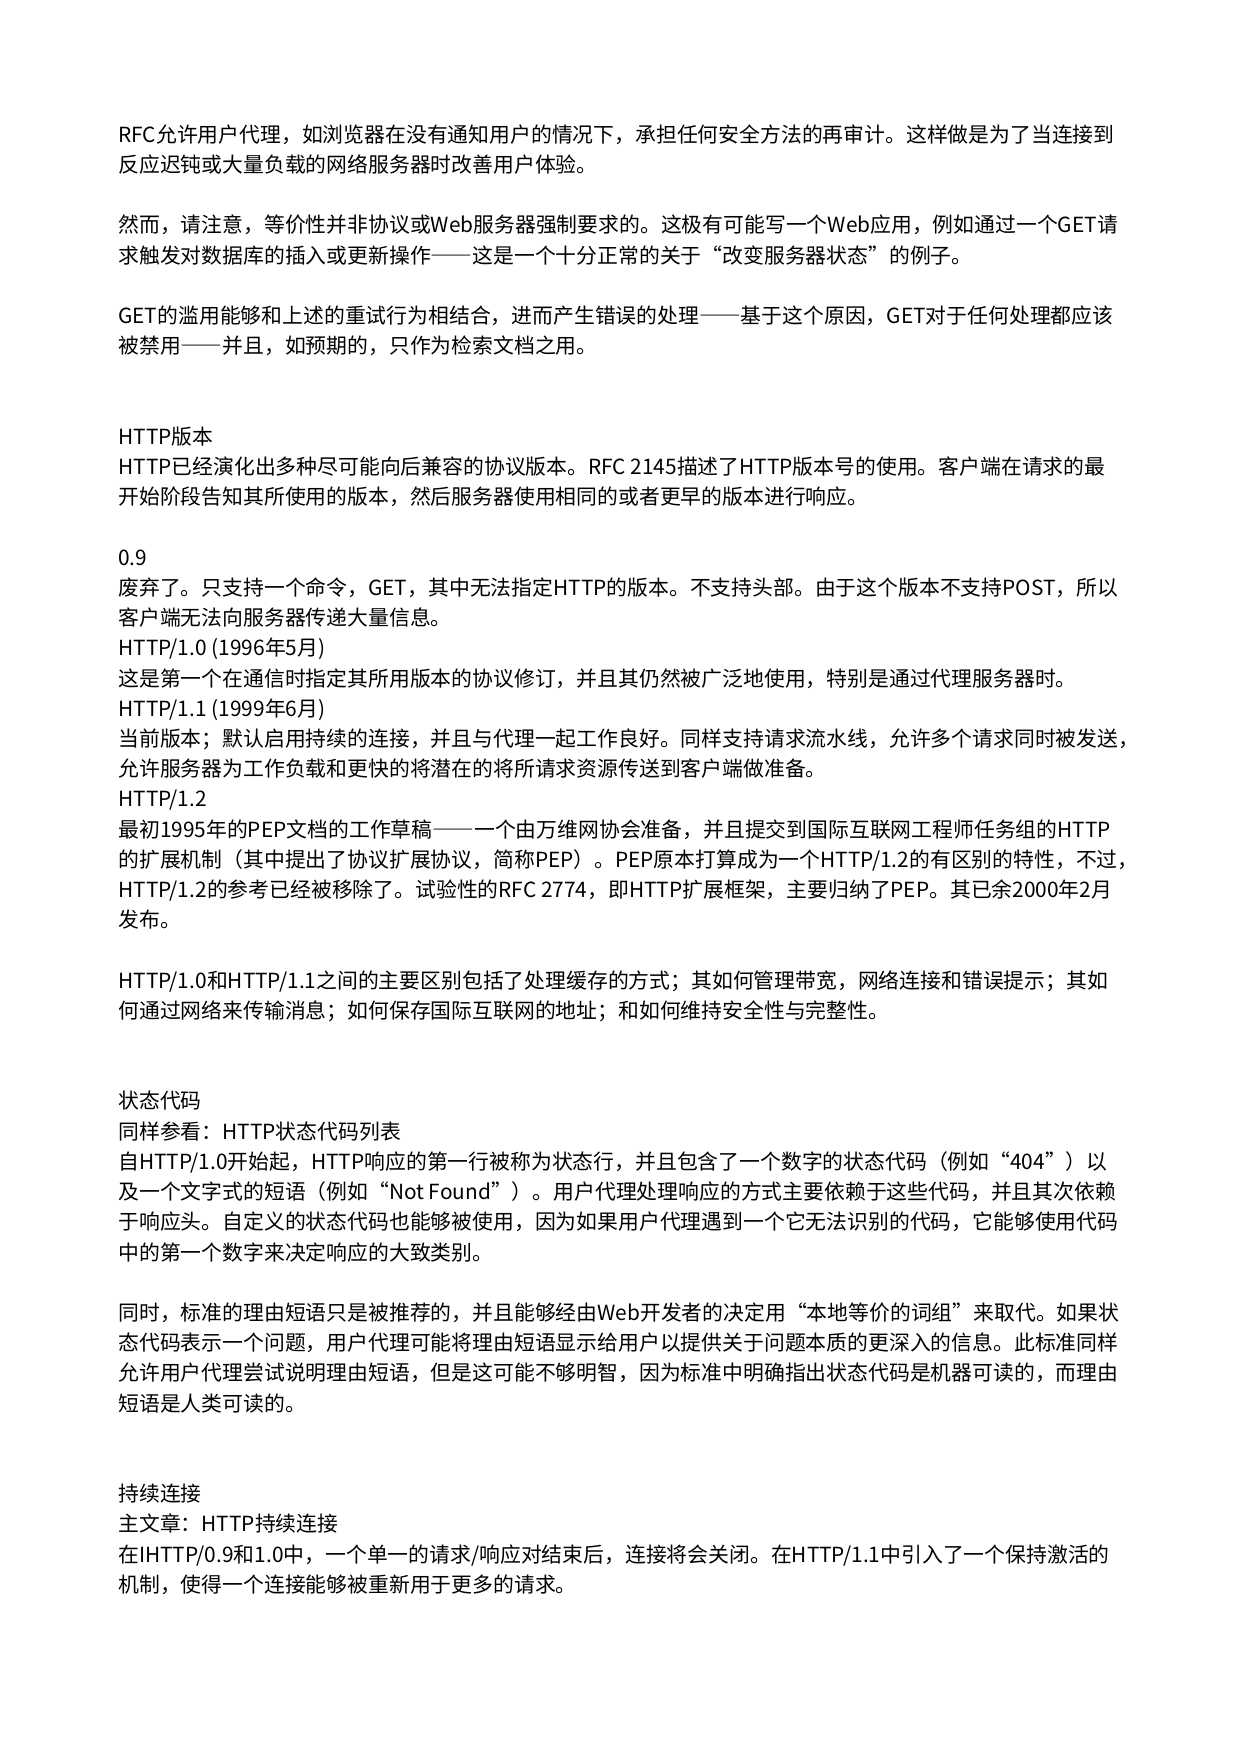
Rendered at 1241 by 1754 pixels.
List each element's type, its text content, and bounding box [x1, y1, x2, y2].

text 状态代码 [118, 1085, 1122, 1115]
text GET的滥用能够和上述的重试行为相结合，进而产生错误的处理——基于这个原因，GET对于任何处理都应该被禁用——并且，如预期的，只作为检索文档之用。 [118, 299, 1122, 360]
text 这是第一个在通信时指定其所用版本的协议修订，并且其仍然被广泛地使用，特别是通过代理服务器时。 [118, 662, 1122, 692]
text 主文章：HTTP持续连接 [118, 1508, 1122, 1538]
text 自HTTP/1.0开始起，HTTP响应的第一行被称为状态行，并且包含了一个数字的状态代码（例如“404”）以及一个文字式的短语（例如“Not Found”）。用户代理处理响应的方式主要依赖于这些代码，并且其次依赖于响应头。自定义的状态代码也能够被使用，因为如果用户代理遇到一个它无法识别的代码，它能够使用代码中的第一个数字来决定响应的大致类别。 [118, 1145, 1122, 1266]
text 最初1995年的PEP文档的工作草稿——一个由万维网协会准备，并且提交到国际互联网工程师任务组的HTTP的扩展机制（其中提出了协议扩展协议，简称PEP）。PEP原本打算成为一个HTTP/1.2的有区别的特性，不过，HTTP/1.2的参考已经被移除了。试验性的RFC 2774，即HTTP扩展框架，主要归纳了PEP。其已余2000年2月发布。 [118, 813, 1122, 934]
text HTTP/1.0和HTTP/1.1之间的主要区别包括了处理缓存的方式；其如何管理带宽，网络连接和错误提示；其如何通过网络来传输消息；如何保存国际互联网的地址；和如何维持安全性与完整性。 [118, 964, 1122, 1024]
text HTTP版本 [118, 420, 1122, 450]
text HTTP/1.0 (1996年5月) [118, 632, 1122, 662]
text 持续连接 [118, 1477, 1122, 1508]
text 同时，标准的理由短语只是被推荐的，并且能够经由Web开发者的决定用“本地等价的词组”来取代。如果状态代码表示一个问题，用户代理可能将理由短语显示给用户以提供关于问题本质的更深入的信息。此标准同样允许用户代理尝试说明理由短语，但是这可能不够明智，因为标准中明确指出状态代码是机器可读的，而理由短语是人类可读的。 [118, 1296, 1122, 1417]
text RFC允许用户代理，如浏览器在没有通知用户的情况下，承担任何安全方法的再审计。这样做是为了当连接到反应迟钝或大量负载的网络服务器时改善用户体验。 [118, 118, 1122, 178]
text 0.9 [118, 541, 1122, 571]
text 在IHTTP/0.9和1.0中，一个单一的请求/响应对结束后，连接将会关闭。在HTTP/1.1中引入了一个保持激活的机制，使得一个连接能够被重新用于更多的请求。 [118, 1538, 1122, 1598]
text 当前版本；默认启用持续的连接，并且与代理一起工作良好。同样支持请求流水线，允许多个请求同时被发送，允许服务器为工作负载和更快的将潜在的将所请求资源传送到客户端做准备。 [118, 722, 1122, 783]
text HTTP已经演化出多种尽可能向后兼容的协议版本。RFC 2145描述了HTTP版本号的使用。客户端在请求的最开始阶段告知其所使用的版本，然后服务器使用相同的或者更早的版本进行响应。 [118, 450, 1122, 511]
text 然而，请注意，等价性并非协议或Web服务器强制要求的。这极有可能写一个Web应用，例如通过一个GET请求触发对数据库的插入或更新操作——这是一个十分正常的关于“改变服务器状态”的例子。 [118, 209, 1122, 269]
text 同样参看：HTTP状态代码列表 [118, 1115, 1122, 1145]
text HTTP/1.1 (1999年6月) [118, 692, 1122, 722]
text 废弃了。只支持一个命令，GET，其中无法指定HTTP的版本。不支持头部。由于这个版本不支持POST，所以客户端无法向服务器传递大量信息。 [118, 571, 1122, 632]
text HTTP/1.2 [118, 783, 1122, 813]
